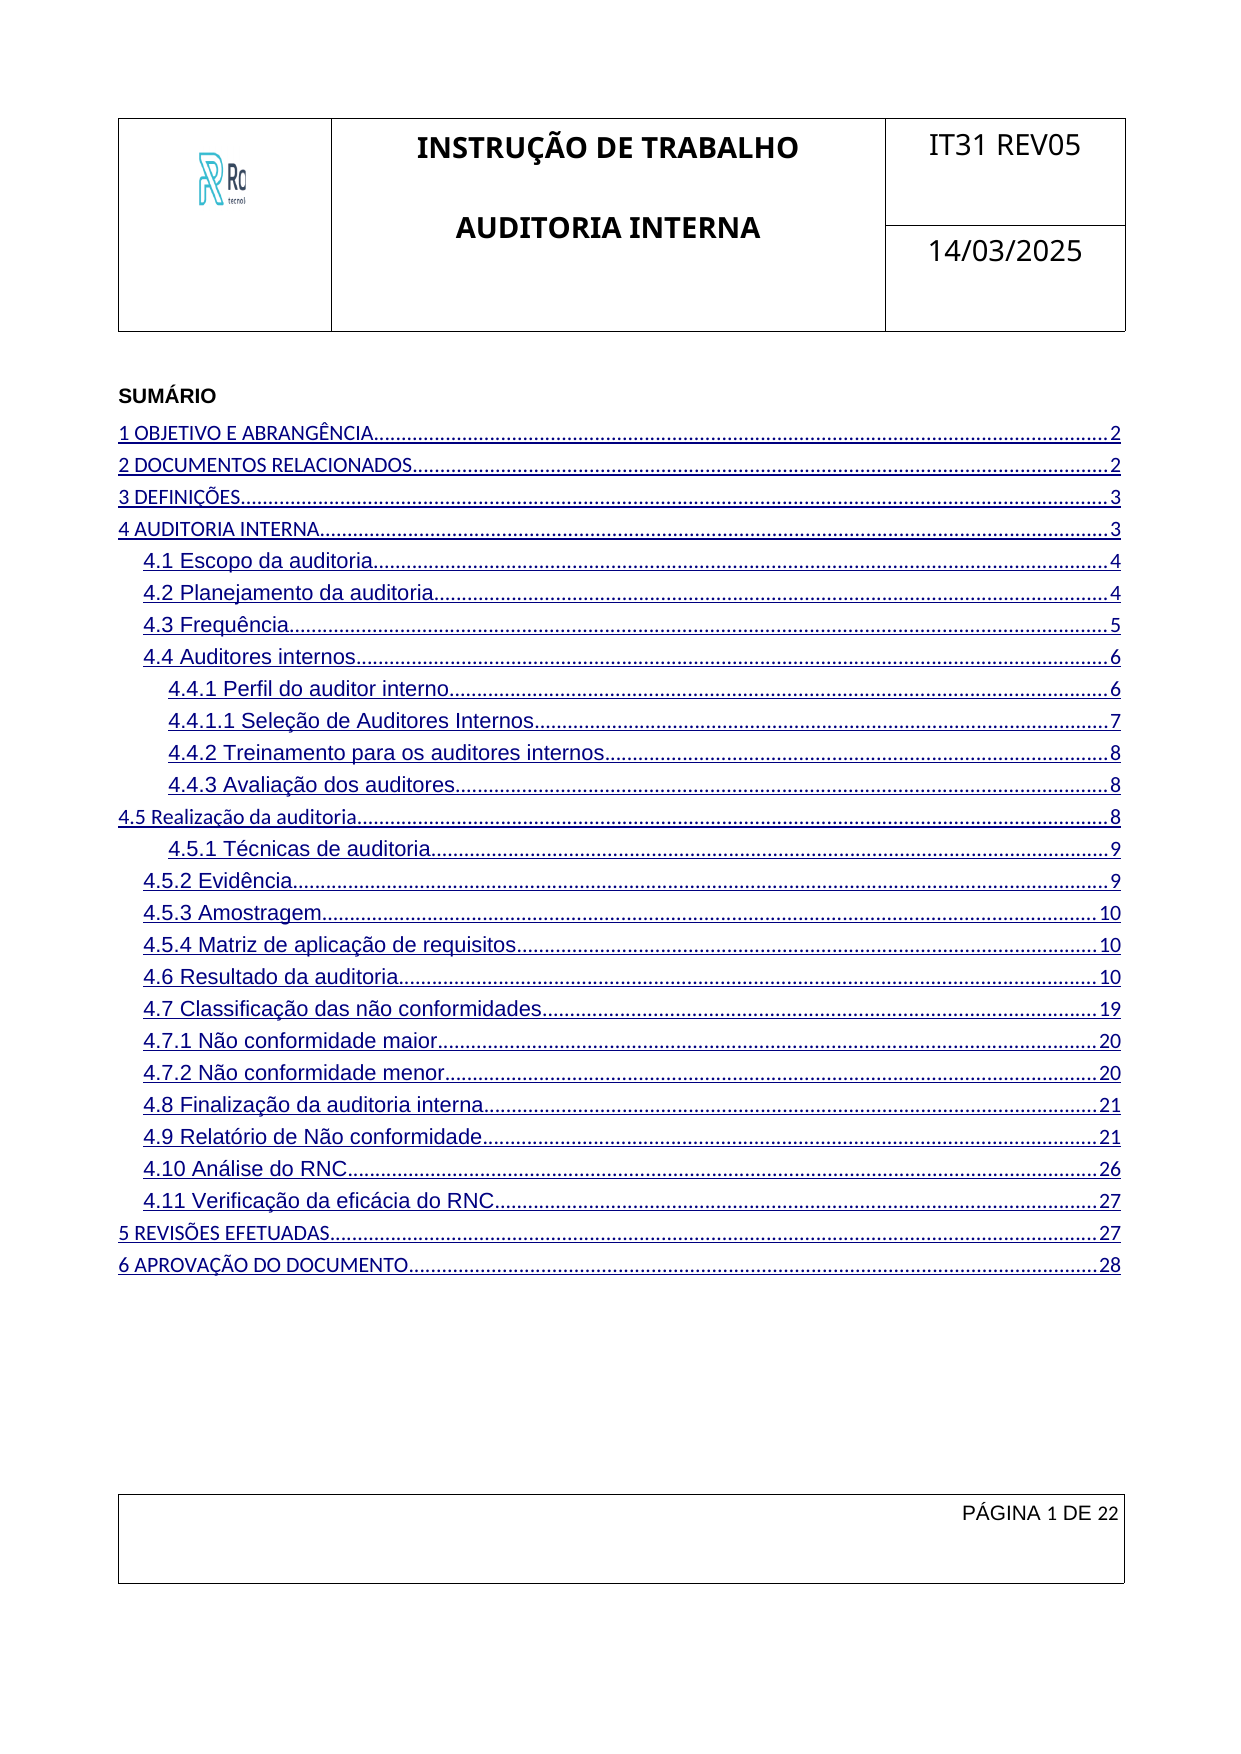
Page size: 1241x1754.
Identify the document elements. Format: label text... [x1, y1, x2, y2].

text 4.4.2 Treinamento para os auditores internos 8 [168, 739, 1122, 766]
text 4.6 Resultado da auditoria 10 [143, 963, 1122, 990]
text 3 DEFINIÇÕES 3 [118, 483, 1122, 510]
text 4.2 Planejamento da auditoria 4 [143, 579, 1122, 606]
text 1 OBJETIVO E ABRANGÊNCIA 2 [118, 419, 1122, 446]
text 4 AUDITORIA INTERNA 3 [118, 515, 1122, 542]
text 4.5.2 Evidência 9 [143, 867, 1122, 894]
text 4.5 Realização da auditoria 8 [118, 803, 1122, 830]
text 4.10 Análise do RNC 26 [143, 1155, 1122, 1182]
text 4.9 Relatório de Não conformidade 21 [143, 1123, 1122, 1150]
text 4.4.1 Perfil do auditor interno 6 [168, 675, 1122, 702]
text 4.7.2 Não conformidade menor 20 [143, 1059, 1122, 1086]
text 4.4.1.1 Seleção de Auditores Internos 7 [168, 707, 1122, 734]
text 4.1 Escopo da auditoria 4 [143, 547, 1122, 574]
text 4.11 Verificação da eficácia do RNC 27 [143, 1187, 1122, 1214]
text 4.5.1 Técnicas de auditoria 9 [168, 835, 1122, 862]
text 4.3 Frequência 5 [143, 611, 1122, 638]
text 4.7.1 Não conformidade maior 20 [143, 1027, 1122, 1054]
text 6 APROVAÇÃO DO DOCUMENTO 28 [118, 1251, 1122, 1278]
text 2 DOCUMENTOS RELACIONADOS 2 [118, 451, 1122, 478]
text 4.4.3 Avaliação dos auditores 8 [168, 771, 1122, 798]
text 4.7 Classificação das não conformidades 19 [143, 995, 1122, 1022]
text SUMÁRIO [118, 383, 1122, 407]
text 4.5.3 Amostragem 10 [143, 899, 1122, 926]
text 4.5.4 Matriz de aplicação de requisitos 10 [143, 931, 1122, 958]
picture [197, 146, 246, 211]
text 5 REVISÕES EFETUADAS 27 [118, 1219, 1122, 1246]
text 4.4 Auditores internos 6 [143, 643, 1122, 670]
text 4.8 Finalização da auditoria interna 21 [143, 1091, 1122, 1118]
